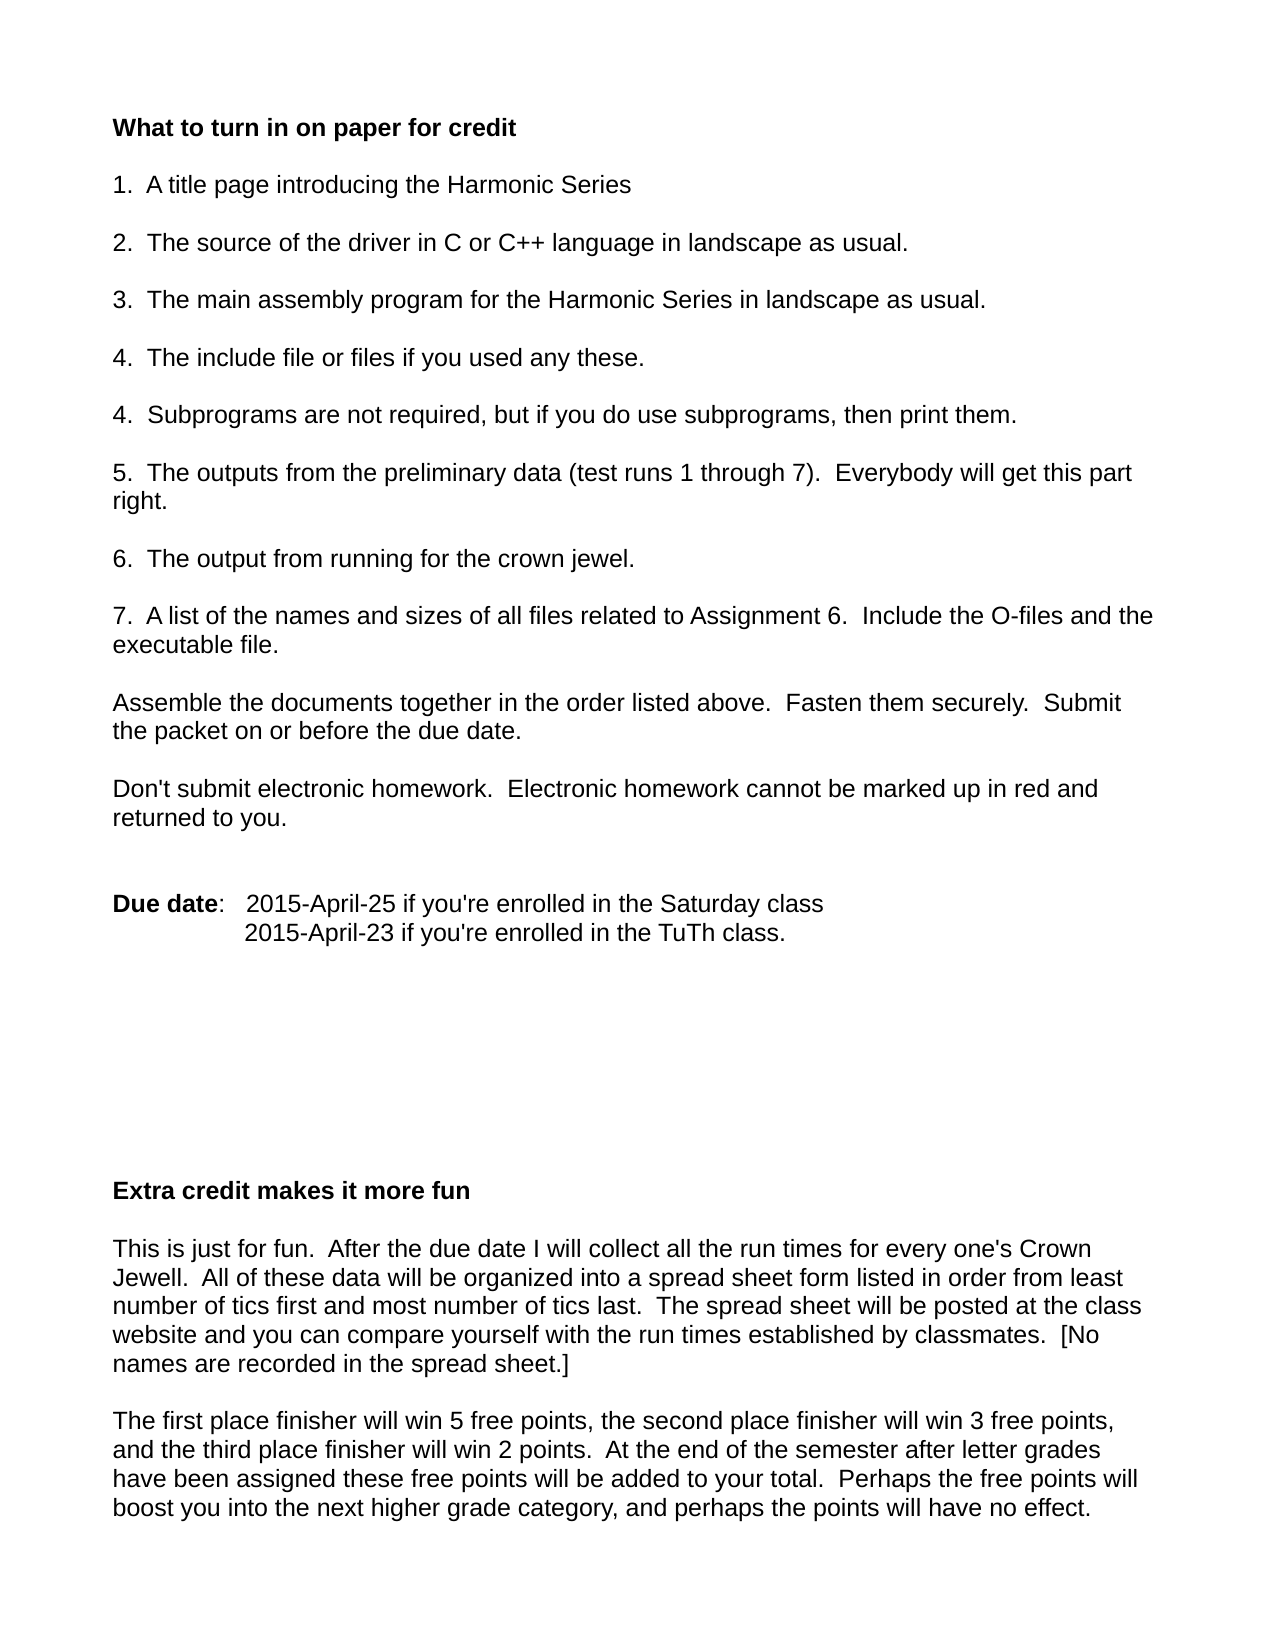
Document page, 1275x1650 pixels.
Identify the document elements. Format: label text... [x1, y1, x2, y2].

text Extra credit makes it more fun [112, 1176, 1162, 1205]
text Due date: 2015-April-25 if you're enrolled in the Saturday class [112, 889, 1162, 917]
text Don't submit electronic homework. Electronic homework cannot be marked up in red and returned to you. [112, 774, 1162, 831]
text 4. The include file or files if you used any these. [112, 342, 1162, 371]
text This is just for fun. After the due date I will collect all the run times for every one's Crown Jewell. All of these data will be organized into a spread sheet form listed in order from least number of tics first and most number of tics last. The spread sheet will be posted at the class website and you can compare yourself with the run times established by classmates. [No names are recorded in the spread sheet.] [112, 1234, 1162, 1377]
text 2. The source of the driver in C or C++ language in landscape as usual. [112, 227, 1162, 256]
text What to turn in on paper for credit [112, 112, 1162, 141]
text 1. A title page introducing the Harmonic Series [112, 170, 1162, 199]
text 4. Subprograms are not required, but if you do use subprograms, then print them. [112, 400, 1162, 429]
text 5. The outputs from the preliminary data (test runs 1 through 7). Everybody will get this part right. [112, 457, 1162, 515]
text 7. A list of the names and sizes of all files related to Assignment 6. Include the O-files and the executable file. [112, 601, 1162, 659]
text 6. The output from running for the crown jewel. [112, 544, 1162, 572]
text 2015-April-23 if you're enrolled in the TuTh class. [112, 917, 1162, 946]
text Assemble the documents together in the order listed above. Fasten them securely. Submit the packet on or before the due date. [112, 687, 1162, 745]
text 3. The main assembly program for the Harmonic Series in landscape as usual. [112, 285, 1162, 314]
text The first place finisher will win 5 free points, the second place finisher will win 3 free points, and the third place finisher will win 2 points. At the end of the semester after letter grades have been assigned these free points will be added to your total. Perhaps the free points will boost you into the next higher grade category, and perhaps the points will have no effect. [112, 1406, 1162, 1521]
